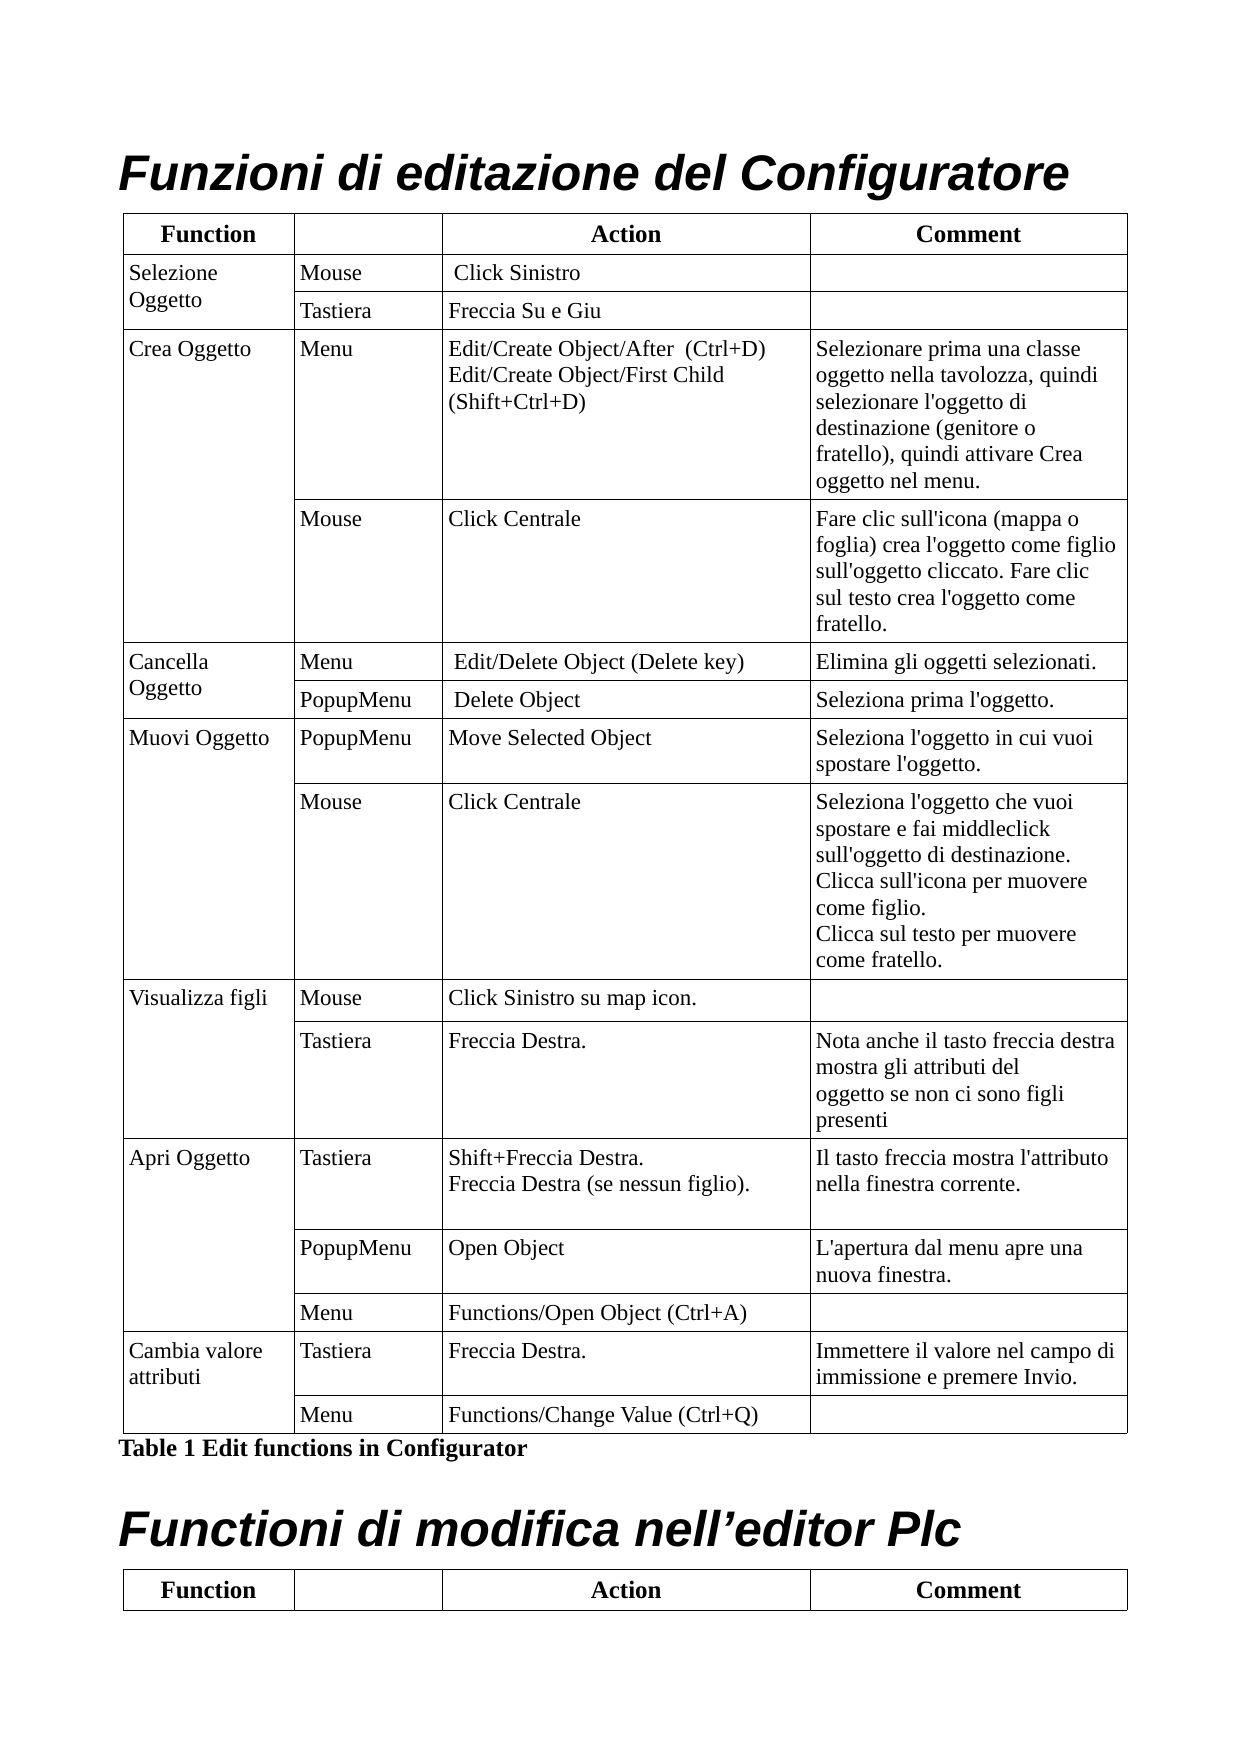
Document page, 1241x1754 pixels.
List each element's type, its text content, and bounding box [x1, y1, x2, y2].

table_cell Functions/Change Value (Ctrl+Q) [443, 1396, 810, 1433]
table_cell Selezione Oggetto [124, 255, 294, 329]
table_cell Edit/Delete Object (Delete key) [443, 643, 810, 680]
table_cell Nota anche il tasto freccia destra mostra gli attributi del oggetto se non ci sono figli presenti [811, 1022, 1127, 1138]
table_cell Delete Object [443, 681, 810, 718]
table_cell [811, 980, 1127, 1021]
table_cell Click Centrale [443, 784, 810, 978]
table_cell Edit/Create Object/After (Ctrl+D) Edit/Create Object/First Child (Shift+Ctrl+D) [443, 330, 810, 499]
table_cell Tastiera [295, 1022, 442, 1138]
table_cell Menu [295, 643, 442, 680]
table_cell Apri Oggetto [124, 1139, 294, 1331]
table_cell Click Centrale [443, 500, 810, 642]
table_cell Tastiera [295, 1332, 442, 1395]
table_header Function [124, 214, 294, 253]
subtitle Functioni di modifica nell’editor Plc [118, 1499, 1122, 1557]
table_cell L'apertura dal menu apre una nuova finestra. [811, 1230, 1127, 1293]
table_cell PopupMenu [295, 681, 442, 718]
table_cell PopupMenu [295, 1230, 442, 1293]
table_cell Tastiera [295, 292, 442, 329]
table_cell Il tasto freccia mostra l'attributo nella finestra corrente. [811, 1139, 1127, 1229]
table_cell [811, 1294, 1127, 1331]
table_cell Click Sinistro su map icon. [443, 980, 810, 1021]
table_cell PopupMenu [295, 719, 442, 782]
table_cell [811, 1396, 1127, 1433]
table_cell Immettere il valore nel campo di immissione e premere Invio. [811, 1332, 1127, 1395]
table_cell Elimina gli oggetti selezionati. [811, 643, 1127, 680]
table_cell Visualizza figli [124, 980, 294, 1138]
table_cell Mouse [295, 980, 442, 1021]
table_cell Menu [295, 1294, 442, 1331]
table_cell Freccia Su e Giu [443, 292, 810, 329]
text Table 1 Edit functions in Configurator [118, 1433, 1122, 1462]
table_header Action [443, 214, 810, 253]
table_cell Menu [295, 1396, 442, 1433]
table_cell Seleziona prima l'oggetto. [811, 681, 1127, 718]
table_cell Move Selected Object [443, 719, 810, 782]
table_cell Tastiera [295, 1139, 442, 1229]
table_header Comment [811, 1570, 1127, 1610]
table_header [295, 214, 442, 253]
table_cell [811, 255, 1127, 291]
table_header Comment [811, 214, 1127, 253]
table_header Action [443, 1570, 810, 1610]
table_cell Cambia valore attributi [124, 1332, 294, 1433]
table_cell Seleziona l'oggetto in cui vuoi spostare l'oggetto. [811, 719, 1127, 782]
table_cell Selezionare prima una classe oggetto nella tavolozza, quindi selezionare l'oggetto di destinazione (genitore o fratello), quindi attivare Crea oggetto nel menu. [811, 330, 1127, 499]
table_cell Functions/Open Object (Ctrl+A) [443, 1294, 810, 1331]
table_header [295, 1570, 442, 1610]
table_cell Muovi Oggetto [124, 719, 294, 978]
table_cell Freccia Destra. [443, 1332, 810, 1395]
table_cell Freccia Destra. [443, 1022, 810, 1138]
table_cell [811, 292, 1127, 329]
table_cell Shift+Freccia Destra. Freccia Destra (se nessun figlio). [443, 1139, 810, 1229]
subtitle Funzioni di editazione del Configuratore [118, 143, 1122, 201]
table_cell Open Object [443, 1230, 810, 1293]
table_cell Mouse [295, 255, 442, 291]
table_cell Menu [295, 330, 442, 499]
table_cell Seleziona l'oggetto che vuoi spostare e fai middleclick sull'oggetto di destinazione. Clicca sull'icona per muovere come figlio. Clicca sul testo per muovere come fratello. [811, 784, 1127, 978]
table_cell Mouse [295, 784, 442, 978]
table_cell Crea Oggetto [124, 330, 294, 642]
table_cell Click Sinistro [443, 255, 810, 291]
table_cell Fare clic sull'icona (mappa o foglia) crea l'oggetto come figlio sull'oggetto cliccato. Fare clic sul testo crea l'oggetto come fratello. [811, 500, 1127, 642]
table_cell Cancella Oggetto [124, 643, 294, 718]
table_cell Mouse [295, 500, 442, 642]
table_header Function [124, 1570, 294, 1610]
